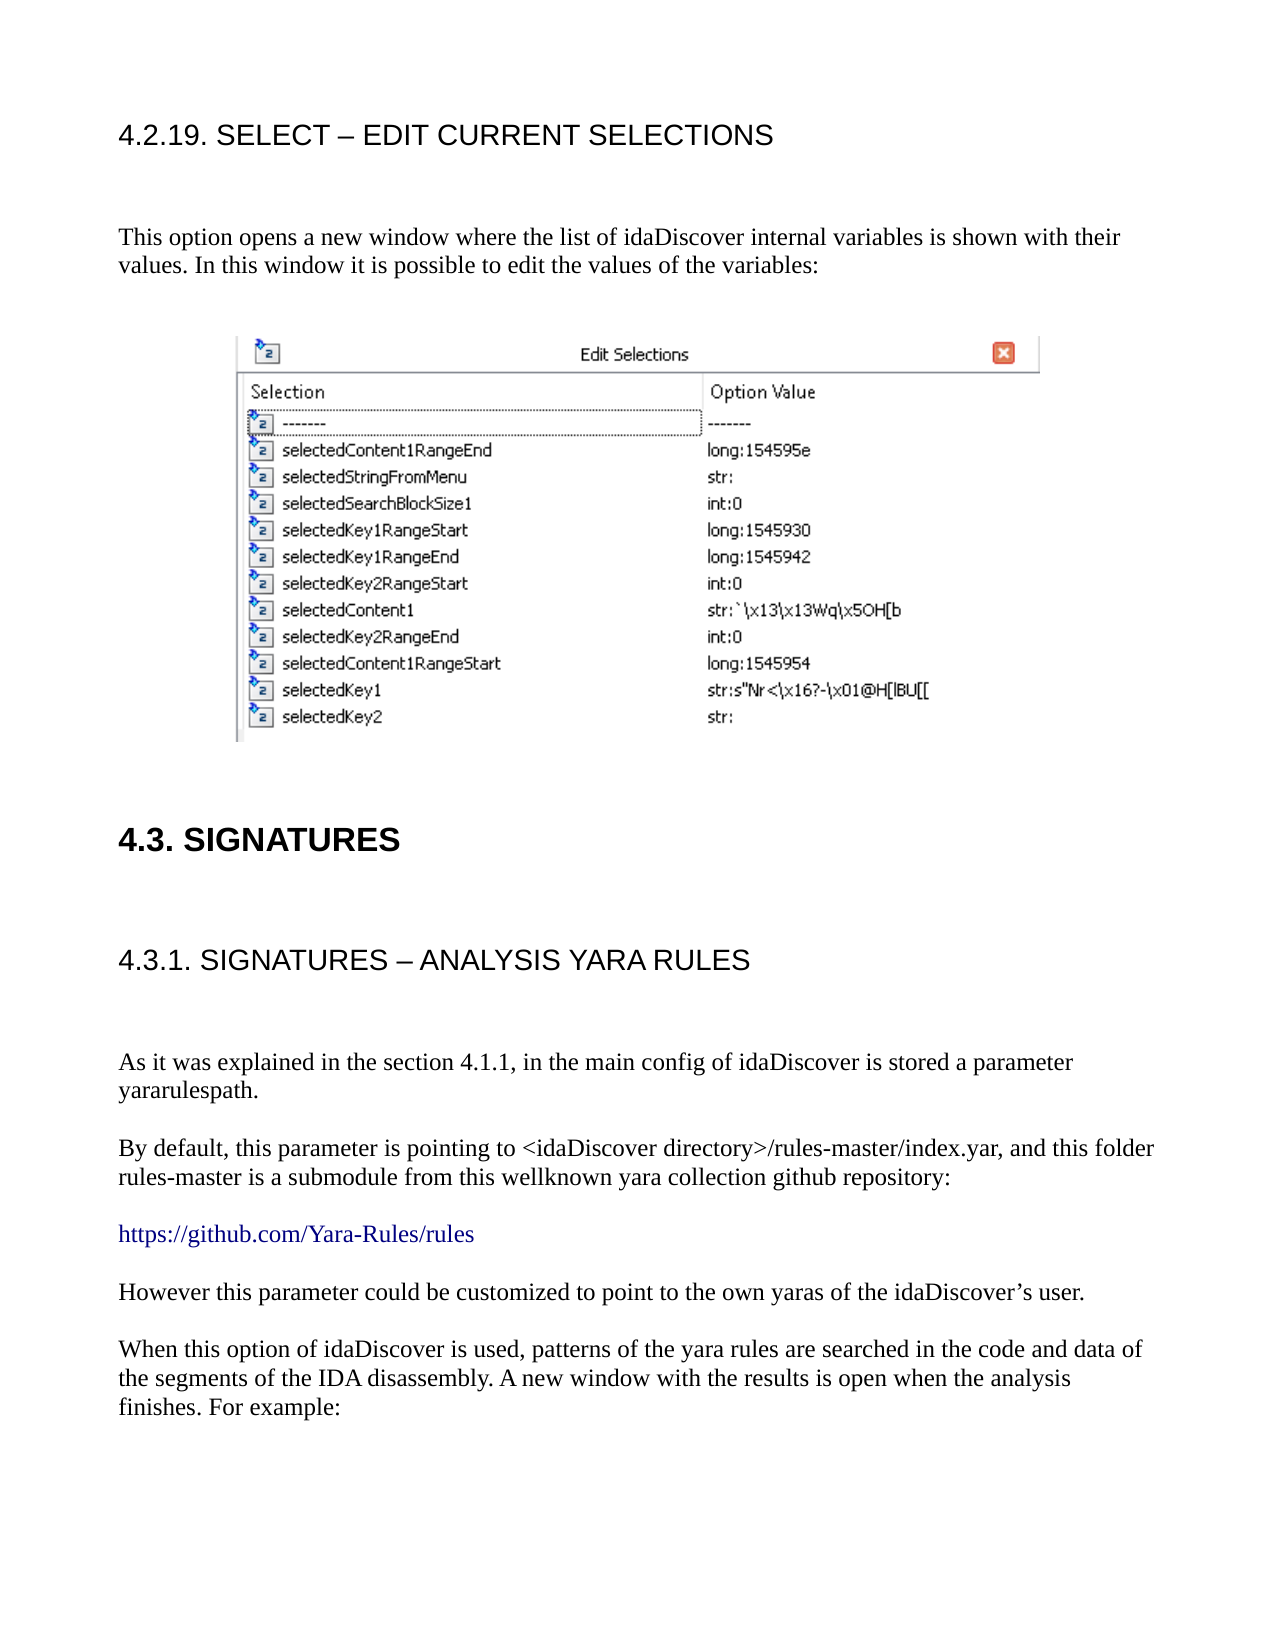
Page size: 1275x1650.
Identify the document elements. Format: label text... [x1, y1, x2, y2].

picture [235, 336, 1040, 742]
text This option opens a new window where the list of idaDiscover internal variables is shown with their values. In this window it is possible to edit the values of the variables: [118, 222, 1157, 279]
text https://github.com/Yara-Rules/rules [118, 1219, 1157, 1248]
text By default, this parameter is pointing to <idaDiscover directory>/rules-master/index.yar, and this folder rules-master is a submodule from this wellknown yara collection github repository: [118, 1133, 1157, 1191]
text As it was explained in the section 4.1.1, in the main config of idaDiscover is stored a parameter yararulespath. [118, 1047, 1157, 1104]
subtitle 4.3.1. SIGNATURES – ANALYSIS YARA RULES [118, 943, 1157, 977]
subtitle 4.3. SIGNATURES [118, 820, 1157, 858]
subtitle 4.2.19. SELECT – EDIT CURRENT SELECTIONS [118, 118, 1157, 152]
text When this option of idaDiscover is used, patterns of the yara rules are searched in the code and data of the segments of the IDA disassembly. A new window with the results is open when the analysis finishes. For example: [118, 1334, 1157, 1421]
text However this parameter could be customized to point to the own yaras of the idaDiscover’s user. [118, 1277, 1157, 1306]
